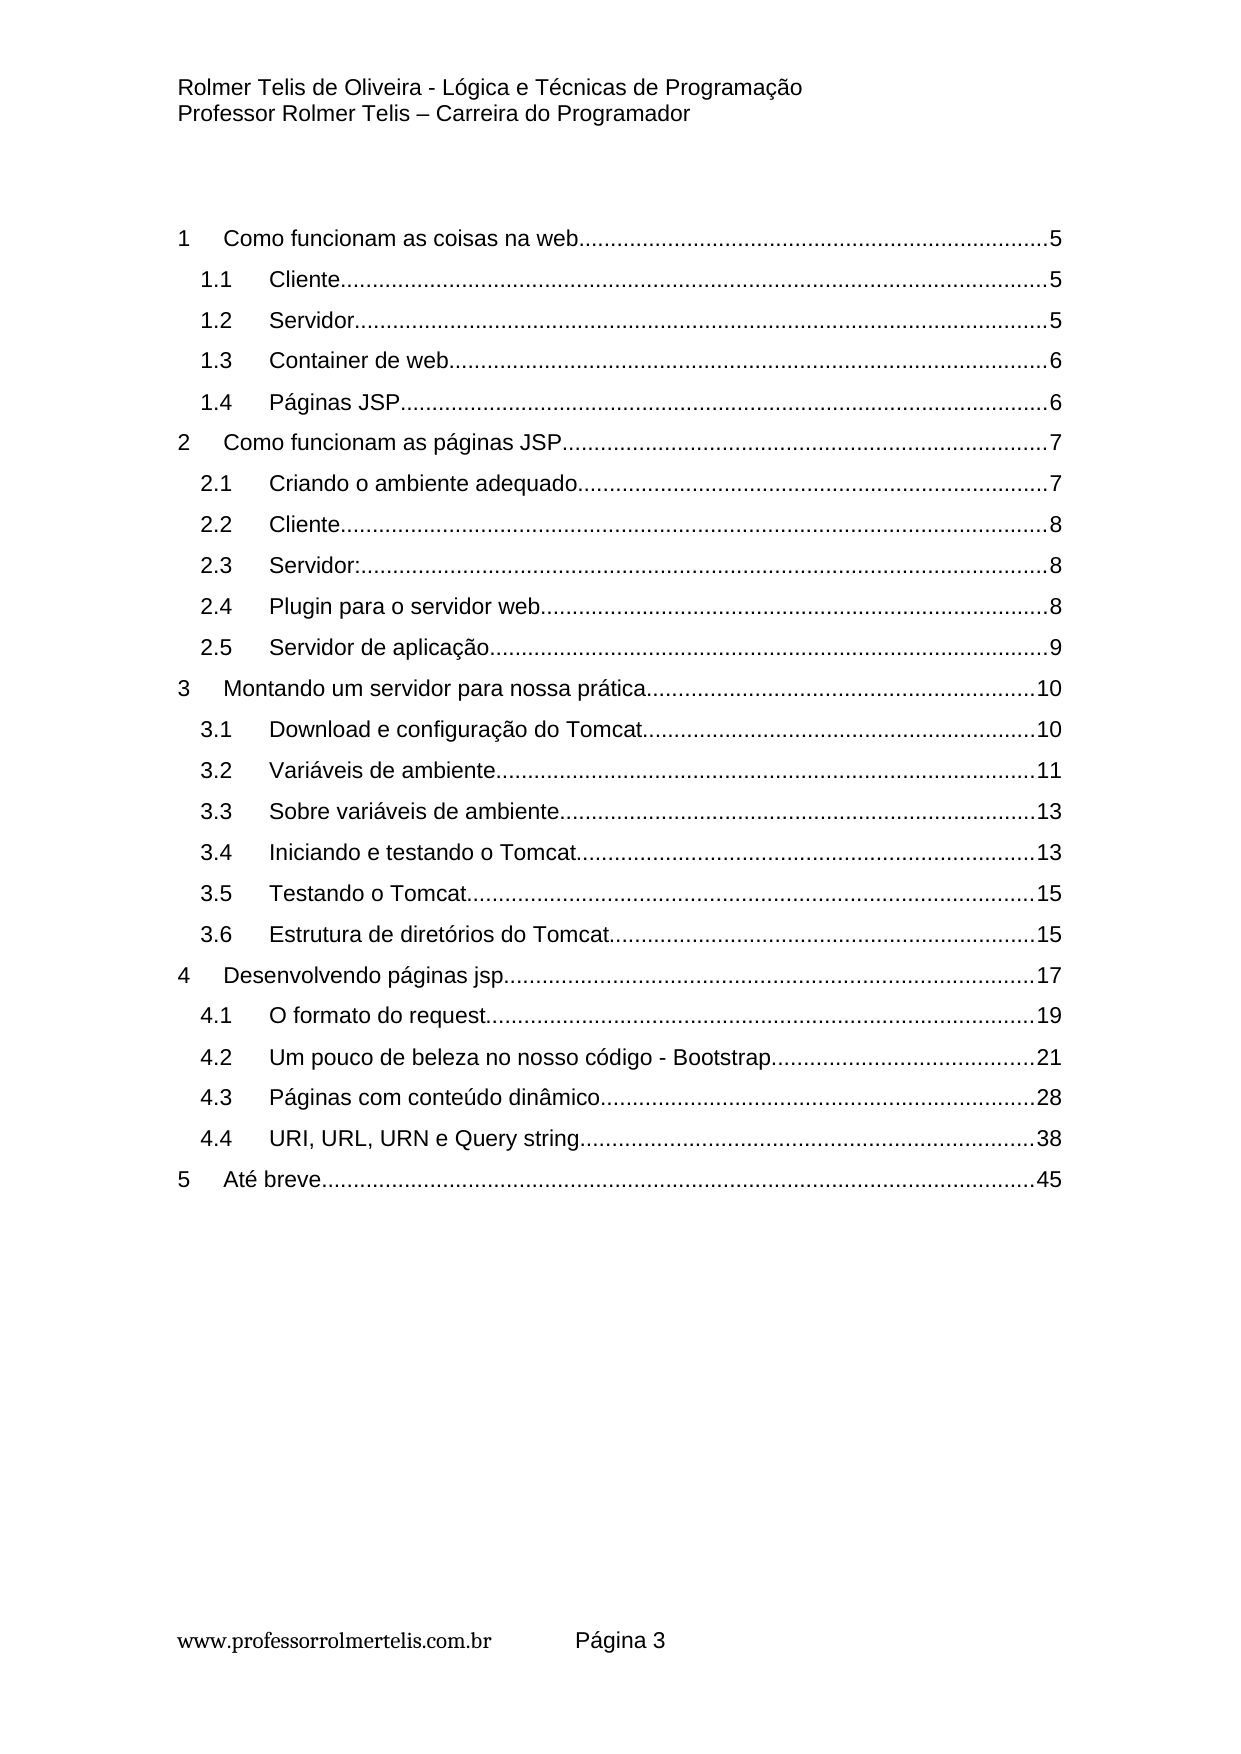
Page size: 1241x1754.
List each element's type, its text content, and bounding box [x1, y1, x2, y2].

text 3.2 Variáveis de ambiente 11 [200, 757, 1063, 783]
text 2.1 Criando o ambiente adequado 7 [200, 470, 1063, 497]
text 2.2 Cliente 8 [200, 511, 1063, 538]
text 3.1 Download e configuração do Tomcat 10 [200, 716, 1063, 742]
text 1.1 Cliente 5 [200, 266, 1063, 292]
text 4.3 Páginas com conteúdo dinâmico 28 [200, 1084, 1063, 1111]
text 4 Desenvolvendo páginas jsp 17 [177, 962, 1063, 988]
text 2.3 Servidor: 8 [200, 552, 1063, 578]
text 5 Até breve 45 [177, 1166, 1063, 1193]
text 1 Como funcionam as coisas na web 5 [177, 225, 1063, 251]
text 2 Como funcionam as páginas JSP 7 [177, 429, 1063, 456]
text 2.4 Plugin para o servidor web 8 [200, 593, 1063, 619]
text 3 Montando um servidor para nossa prática 10 [177, 675, 1063, 701]
text 3.3 Sobre variáveis de ambiente 13 [200, 798, 1063, 824]
text 1.4 Páginas JSP 6 [200, 388, 1063, 415]
text 4.1 O formato do request 19 [200, 1002, 1063, 1029]
text 1.2 Servidor 5 [200, 307, 1063, 333]
text 1.3 Container de web 6 [200, 347, 1063, 374]
text 4.4 URI, URL, URN e Query string 38 [200, 1125, 1063, 1152]
text 4.2 Um pouco de beleza no nosso código - Bootstrap 21 [200, 1043, 1063, 1070]
text 3.4 Iniciando e testando o Tomcat 13 [200, 839, 1063, 865]
text 2.5 Servidor de aplicação 9 [200, 634, 1063, 660]
text 3.6 Estrutura de diretórios do Tomcat 15 [200, 921, 1063, 947]
text 3.5 Testando o Tomcat 15 [200, 880, 1063, 906]
